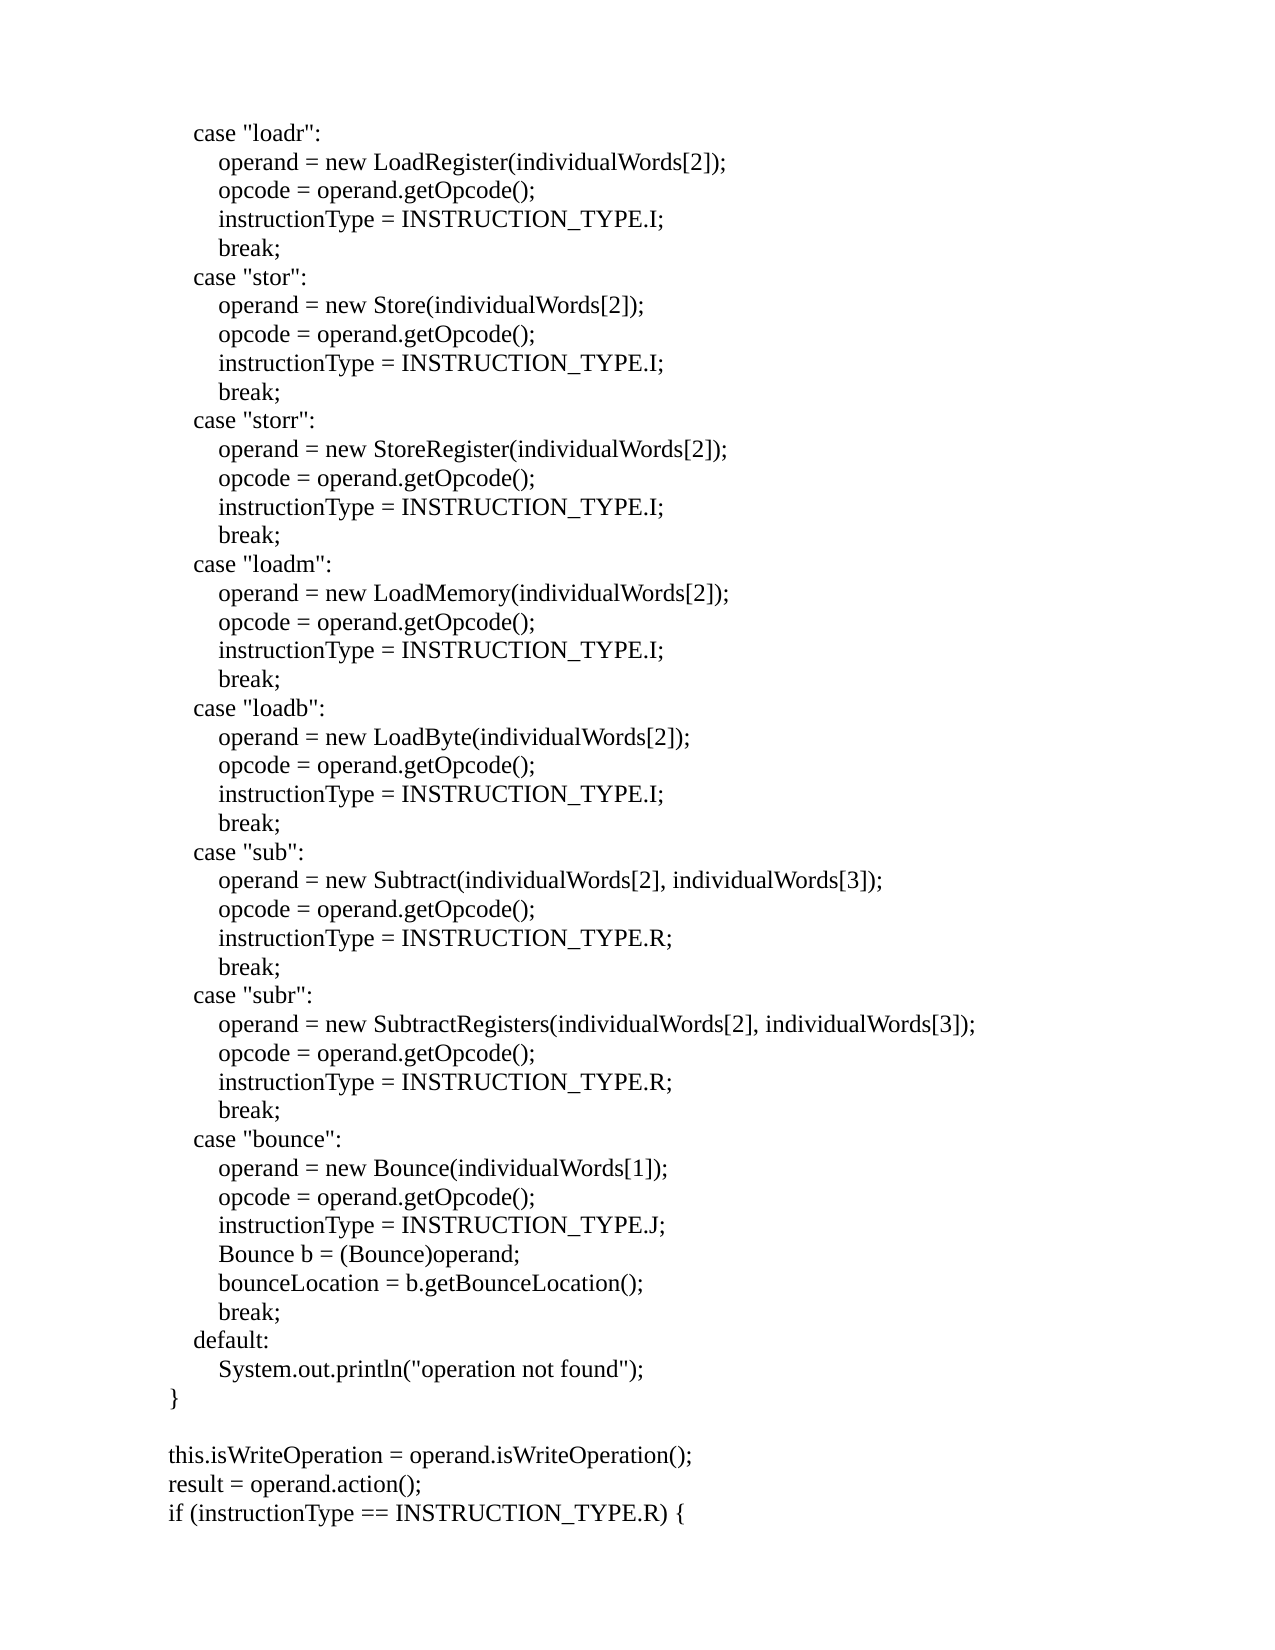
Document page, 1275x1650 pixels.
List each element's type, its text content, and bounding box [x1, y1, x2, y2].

text opcode = operand.getOpcode(); [118, 607, 1157, 636]
text operand = new LoadRegister(individualWords[2]); [118, 147, 1157, 176]
text case "bounce": [118, 1124, 1157, 1153]
text operand = new Store(individualWords[2]); [118, 291, 1157, 319]
text opcode = operand.getOpcode(); [118, 176, 1157, 204]
text case "storr": [118, 406, 1157, 434]
text System.out.println("operation not found"); [118, 1354, 1157, 1383]
text instructionType = INSTRUCTION_TYPE.R; [118, 923, 1157, 952]
text operand = new LoadMemory(individualWords[2]); [118, 578, 1157, 607]
text instructionType = INSTRUCTION_TYPE.I; [118, 636, 1157, 664]
text } [118, 1383, 1157, 1412]
text opcode = operand.getOpcode(); [118, 1182, 1157, 1211]
text case "subr": [118, 981, 1157, 1009]
text break; [118, 952, 1157, 981]
text case "loadr": [118, 118, 1157, 147]
text instructionType = INSTRUCTION_TYPE.I; [118, 492, 1157, 521]
text break; [118, 664, 1157, 693]
text opcode = operand.getOpcode(); [118, 894, 1157, 923]
text break; [118, 1096, 1157, 1124]
text result = operand.action(); [118, 1469, 1157, 1498]
text opcode = operand.getOpcode(); [118, 751, 1157, 779]
text operand = new SubtractRegisters(individualWords[2], individualWords[3]); [118, 1009, 1157, 1038]
text default: [118, 1326, 1157, 1354]
text case "loadm": [118, 549, 1157, 578]
text instructionType = INSTRUCTION_TYPE.I; [118, 779, 1157, 808]
text bounceLocation = b.getBounceLocation(); [118, 1268, 1157, 1297]
text instructionType = INSTRUCTION_TYPE.R; [118, 1067, 1157, 1096]
text opcode = operand.getOpcode(); [118, 463, 1157, 492]
text operand = new LoadByte(individualWords[2]); [118, 722, 1157, 751]
text case "stor": [118, 262, 1157, 291]
text instructionType = INSTRUCTION_TYPE.I; [118, 204, 1157, 233]
text instructionType = INSTRUCTION_TYPE.I; [118, 348, 1157, 377]
text break; [118, 521, 1157, 549]
text break; [118, 808, 1157, 837]
text case "sub": [118, 837, 1157, 866]
text operand = new StoreRegister(individualWords[2]); [118, 434, 1157, 463]
text Bounce b = (Bounce)operand; [118, 1239, 1157, 1268]
text opcode = operand.getOpcode(); [118, 319, 1157, 348]
text case "loadb": [118, 693, 1157, 722]
text instructionType = INSTRUCTION_TYPE.J; [118, 1211, 1157, 1239]
text this.isWriteOperation = operand.isWriteOperation(); [118, 1441, 1157, 1469]
text operand = new Bounce(individualWords[1]); [118, 1153, 1157, 1182]
text operand = new Subtract(individualWords[2], individualWords[3]); [118, 866, 1157, 894]
text break; [118, 377, 1157, 406]
text break; [118, 233, 1157, 262]
text if (instructionType == INSTRUCTION_TYPE.R) { [118, 1498, 1157, 1527]
text opcode = operand.getOpcode(); [118, 1038, 1157, 1067]
text break; [118, 1297, 1157, 1326]
